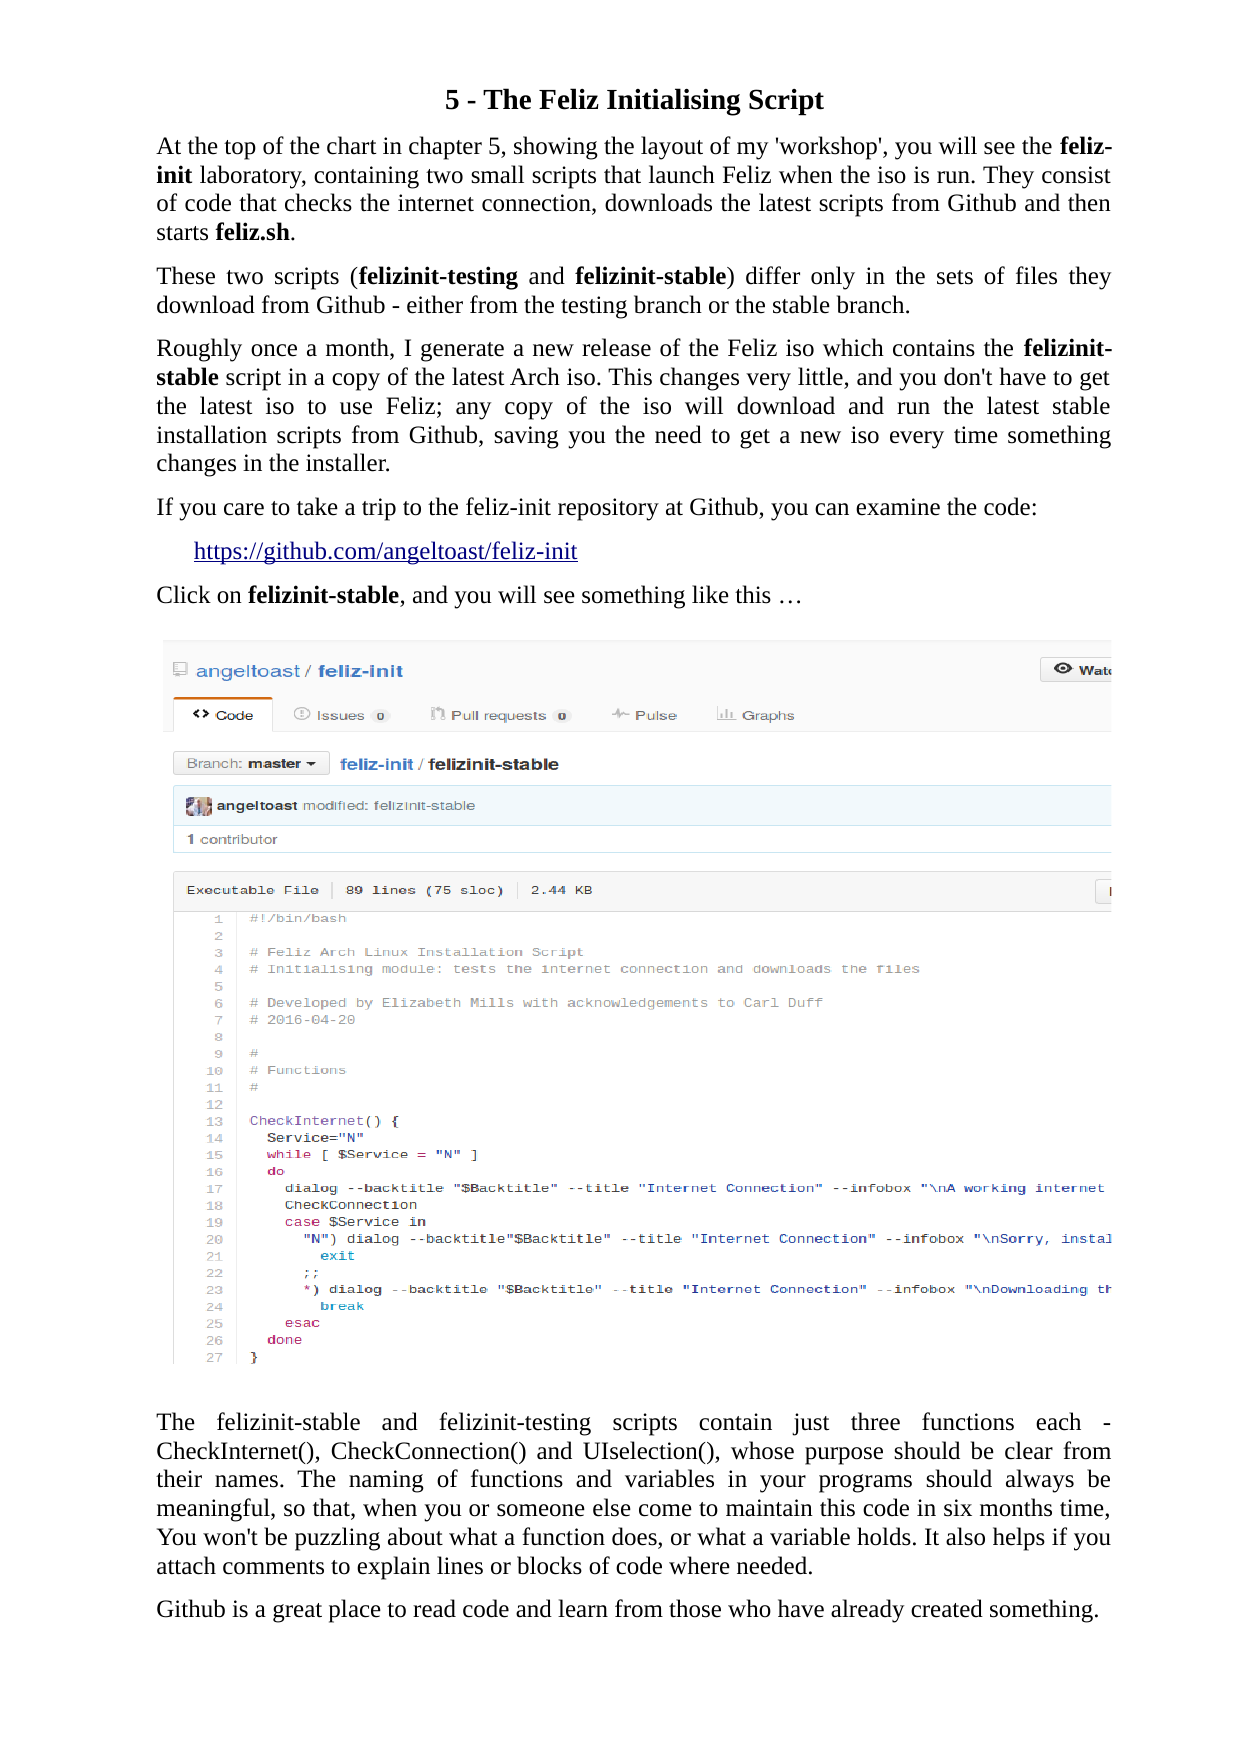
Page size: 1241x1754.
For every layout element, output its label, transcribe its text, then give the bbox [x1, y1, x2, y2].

text If you care to take a trip to the feliz-init repository at Github, you can examine the code: [156, 492, 1112, 521]
text These two scripts (felizinit-testing and felizinit-stable) differ only in the sets of files they download from Github - either from the testing branch or the stable branch. [156, 261, 1112, 318]
text Click on felizinit-stable, and you will see something like this … [156, 580, 1112, 608]
text The felizinit-stable and felizinit-testing scripts contain just three functions each - CheckInternet(), CheckConnection() and UIselection(), whose purpose should be clear from their names. The naming of functions and variables in your programs should always be meaningful, so that, when you or someone else come to maintain this code in six months time, You won't be puzzling about what a function does, or what a variable holds. It also helps if you attach comments to explain lines or blocks of code where needed. [156, 1407, 1112, 1579]
picture [163, 640, 1112, 1364]
subtitle 5 - The Feliz Initialising Script [156, 82, 1112, 116]
text At the top of the chart in chapter 5, showing the layout of my 'workshop', you will see the feliz-init laboratory, containing two small scripts that launch Feliz when the iso is run. They consist of code that checks the internet connection, downloads the latest scripts from Github and then starts feliz.sh. [156, 131, 1112, 246]
text https://github.com/angeltoast/feliz-init [156, 536, 1112, 565]
text Roughly once a month, I generate a new release of the Feliz iso which contains the felizinit-stable script in a copy of the latest Arch iso. This changes very little, and you don't have to get the latest iso to use Feliz; any copy of the iso will download and run the latest stable installation scripts from Github, saving you the need to get a new iso every time something changes in the installer. [156, 333, 1112, 477]
text Github is a great place to read code and learn from those who have already created something. [156, 1594, 1112, 1623]
